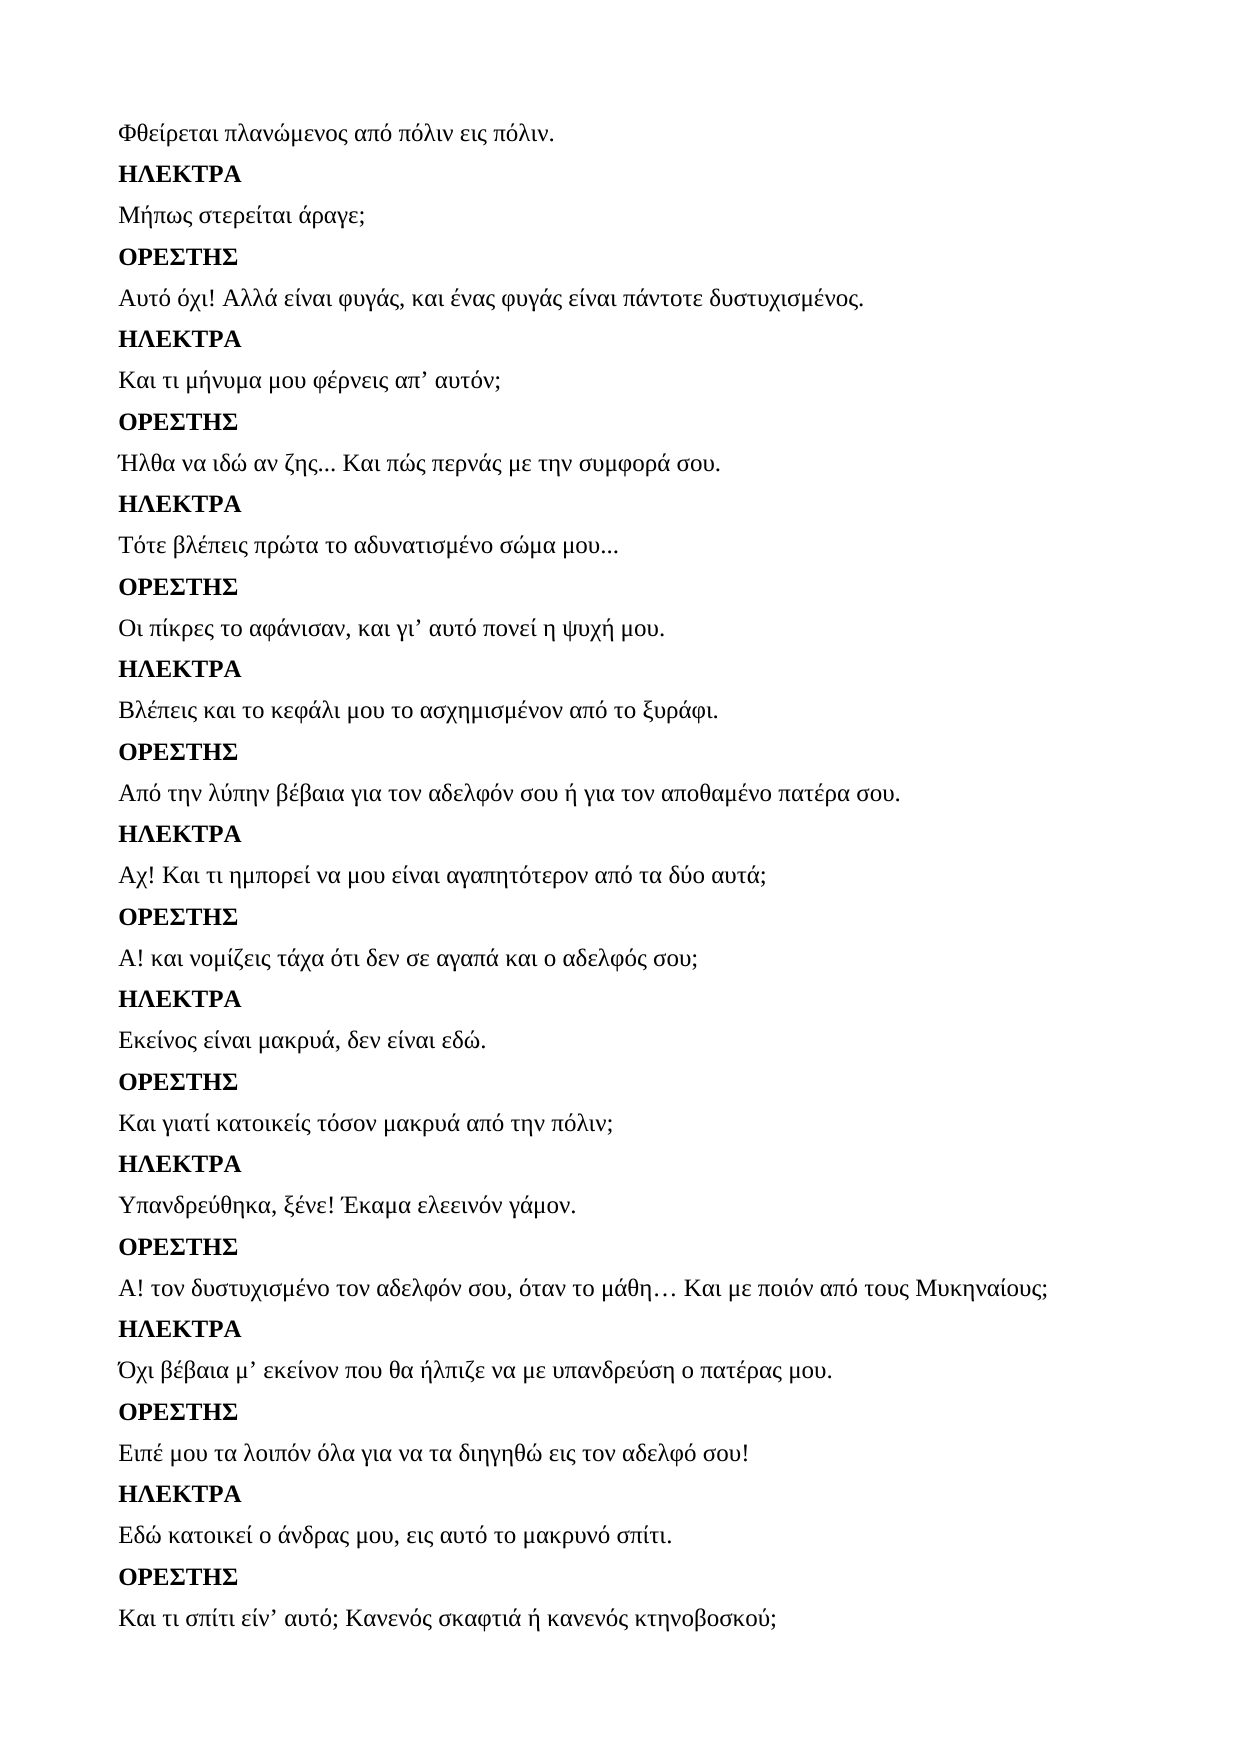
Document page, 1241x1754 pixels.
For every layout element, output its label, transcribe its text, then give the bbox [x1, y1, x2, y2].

text ΟΡΕΣΤΗΣ [118, 407, 1122, 436]
text Ήλθα να ιδώ αν ζης... Και πώς περνάς με την συμφορά σου. [118, 448, 1122, 477]
text Μήπως στερείται άραγε; [118, 201, 1122, 229]
text ΟΡΕΣΤΗΣ [118, 1397, 1122, 1426]
text ΟΡΕΣΤΗΣ [118, 1067, 1122, 1096]
text ΗΛΕΚΤΡΑ [118, 1149, 1122, 1178]
text ΟΡΕΣΤΗΣ [118, 572, 1122, 601]
text Από την λύπην βέβαια για τον αδελφόν σου ή για τον αποθαμένο πατέρα σου. [118, 778, 1122, 807]
text ΗΛΕΚΤΡΑ [118, 654, 1122, 683]
text ΟΡΕΣΤΗΣ [118, 1562, 1122, 1591]
text Και τι σπίτι είν’ αυτό; Κανενός σκαφτιά ή κανενός κτηνοβοσκού; [118, 1603, 1122, 1632]
text Υπανδρεύθηκα, ξένε! Έκαμα ελεεινόν γάμον. [118, 1191, 1122, 1219]
text Και τι μήνυμα μου φέρνεις απ’ αυτόν; [118, 366, 1122, 394]
text Αυτό όχι! Αλλά είναι φυγάς, και ένας φυγάς είναι πάντοτε δυστυχισμένος. [118, 283, 1122, 312]
text Α! και νομίζεις τάχα ότι δεν σε αγαπά και ο αδελφός σου; [118, 943, 1122, 972]
text ΗΛΕΚΤΡΑ [118, 489, 1122, 518]
text Και γιατί κατοικείς τόσον μακρυά από την πόλιν; [118, 1108, 1122, 1137]
text Οι πίκρες το αφάνισαν, και γι’ αυτό πονεί η ψυχή μου. [118, 613, 1122, 642]
text ΟΡΕΣΤΗΣ [118, 737, 1122, 766]
text ΟΡΕΣΤΗΣ [118, 242, 1122, 271]
text Α! τον δυστυχισμένο τον αδελφόν σου, όταν το μάθη… Και με ποιόν από τους Μυκηναίους; [118, 1273, 1122, 1302]
text ΗΛΕΚΤΡΑ [118, 1314, 1122, 1343]
text Τότε βλέπεις πρώτα το αδυνατισμένο σώμα μου... [118, 531, 1122, 559]
text ΟΡΕΣΤΗΣ [118, 902, 1122, 931]
text Εκείνος είναι μακρυά, δεν είναι εδώ. [118, 1026, 1122, 1054]
text Εδώ κατοικεί ο άνδρας μου, εις αυτό το μακρυνό σπίτι. [118, 1521, 1122, 1549]
text Όχι βέβαια μ’ εκείνον που θα ήλπιζε να με υπανδρεύση ο πατέρας μου. [118, 1356, 1122, 1384]
text Φθείρεται πλανώμενος από πόλιν εις πόλιν. [118, 118, 1122, 147]
text Αχ! Και τι ημπορεί να μου είναι αγαπητότερον από τα δύο αυτά; [118, 861, 1122, 889]
text ΗΛΕΚΤΡΑ [118, 1479, 1122, 1508]
text ΗΛΕΚΤΡΑ [118, 819, 1122, 848]
text ΗΛΕΚΤΡΑ [118, 159, 1122, 188]
text ΗΛΕΚΤΡΑ [118, 324, 1122, 353]
text ΟΡΕΣΤΗΣ [118, 1232, 1122, 1261]
text ΗΛΕΚΤΡΑ [118, 984, 1122, 1013]
text Βλέπεις και το κεφάλι μου το ασχημισμένον από το ξυράφι. [118, 696, 1122, 724]
text Ειπέ μου τα λοιπόν όλα για να τα διηγηθώ εις τον αδελφό σου! [118, 1438, 1122, 1467]
